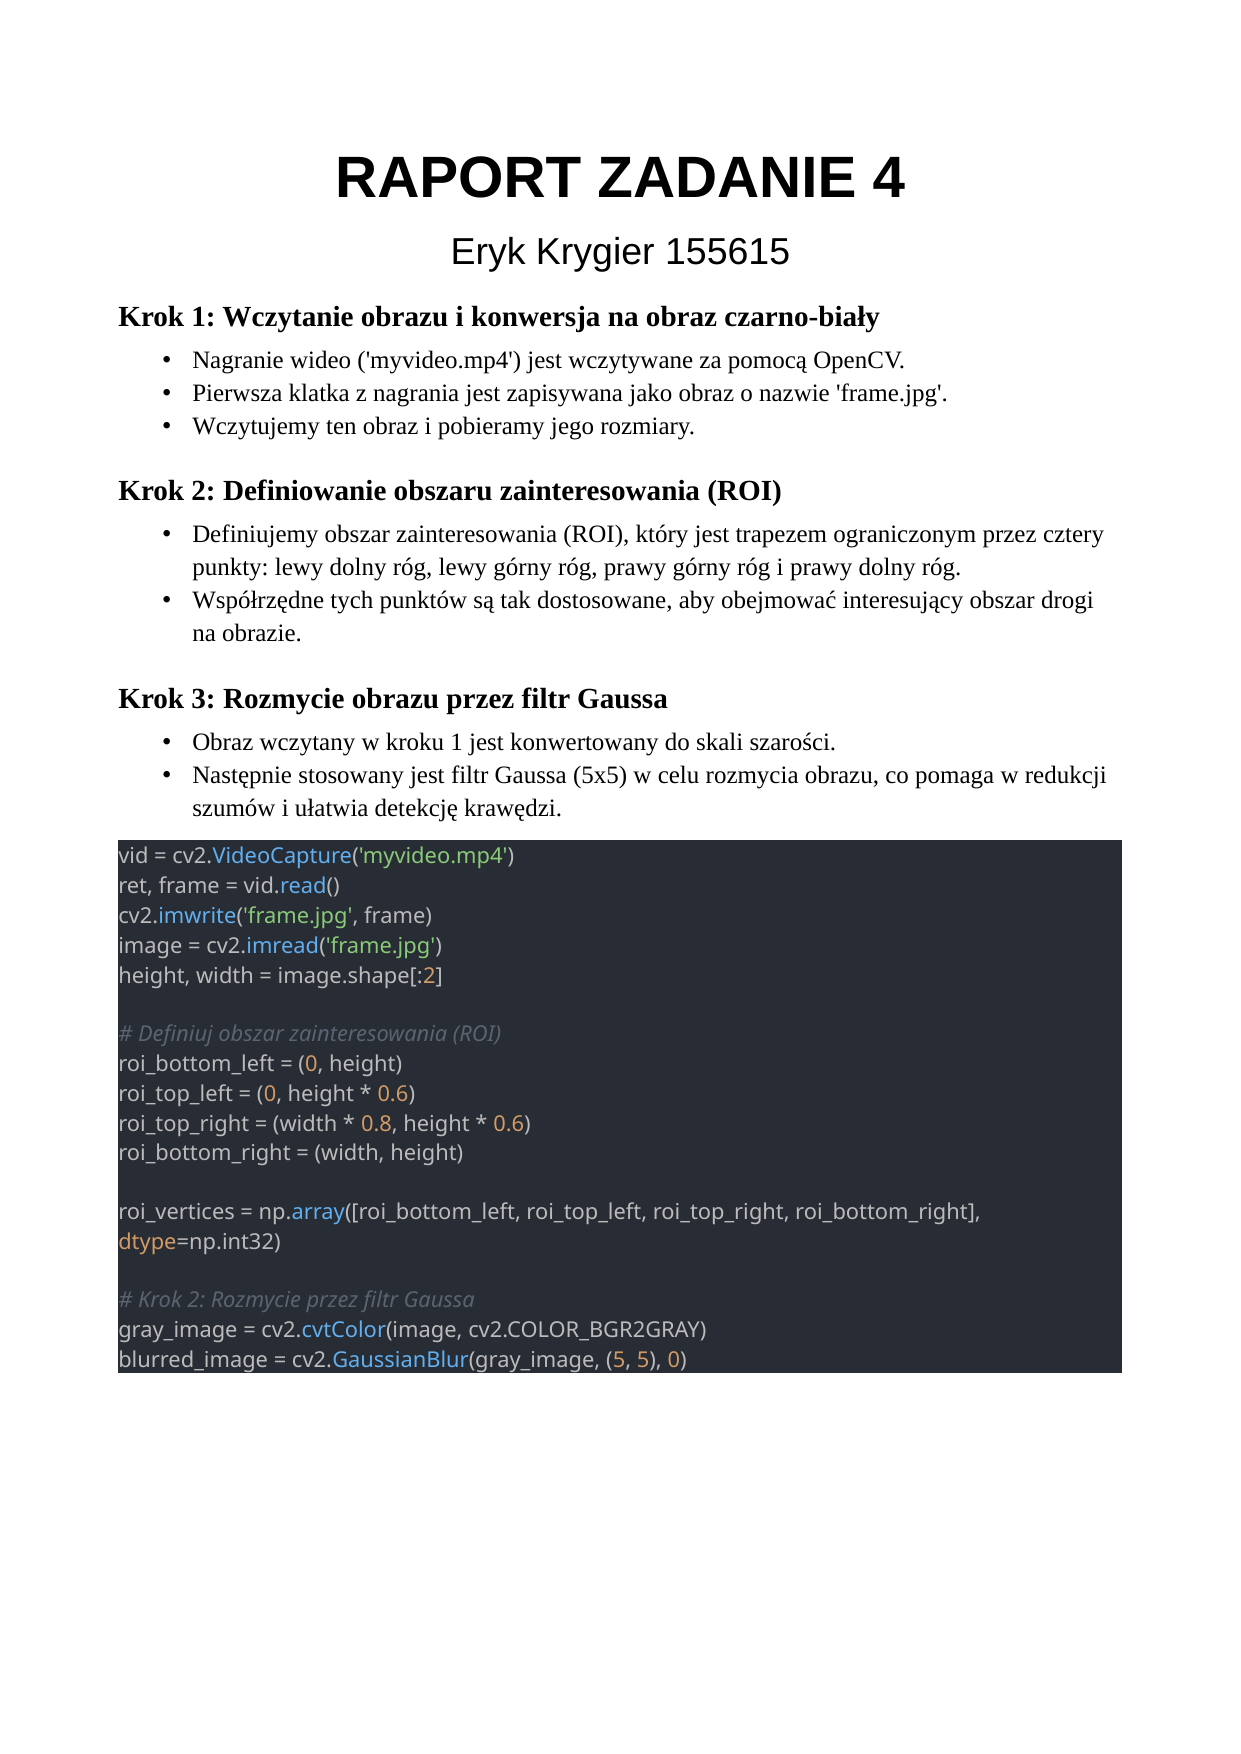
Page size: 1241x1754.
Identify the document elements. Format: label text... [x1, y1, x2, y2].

list Następnie stosowany jest filtr Gaussa (5x5) w celu rozmycia obrazu, co pomaga w redukcji szumów i ułatwia detekcję krawędzi. [162, 760, 1122, 822]
list Obraz wczytany w kroku 1 jest konwertowany do skali szarości. [162, 727, 1122, 756]
subtitle Krok 1: Wczytanie obrazu i konwersja na obraz czarno-biały [118, 299, 1122, 333]
text vid = cv2.VideoCapture('myvideo.mp4') ret, frame = vid.read() cv2.imwrite('frame.jpg', frame) image = cv2.imread('frame.jpg') height, width = image.shape[:2] # Definiuj obszar zainteresowania (ROI) roi_bottom_left = (0, height) roi_top_left = (0, height * 0.6) roi_top_right = (width * 0.8, height * 0.6) roi_bottom_right = (width, height) roi_vertices = np.array([roi_bottom_left, roi_top_left, roi_top_right, roi_bottom_right], dtype=np.int32) # Krok 2: Rozmycie przez filtr Gaussa gray_image = cv2.cvtColor(image, cv2.COLOR_BGR2GRAY) blurred_image = cv2.GaussianBlur(gray_image, (5, 5), 0) [118, 840, 1122, 1373]
list Wczytujemy ten obraz i pobieramy jego rozmiary. [162, 411, 1122, 440]
list Współrzędne tych punktów są tak dostosowane, aby obejmować interesujący obszar drogi na obrazie. [162, 586, 1122, 647]
subtitle Eryk Krygier 155615 [118, 229, 1122, 272]
list Pierwsza klatka z nagrania jest zapisywana jako obraz o nazwie 'frame.jpg'. [162, 378, 1122, 407]
subtitle Krok 3: Rozmycie obrazu przez filtr Gaussa [118, 681, 1122, 714]
title RAPORT ZADANIE 4 [118, 143, 1122, 210]
list Nagranie wideo ('myvideo.mp4') jest wczytywane za pomocą OpenCV. [162, 345, 1122, 374]
list Definiujemy obszar zainteresowania (ROI), który jest trapezem ograniczonym przez cztery punkty: lewy dolny róg, lewy górny róg, prawy górny róg i prawy dolny róg. [162, 519, 1122, 581]
subtitle Krok 2: Definiowanie obszaru zainteresowania (ROI) [118, 473, 1122, 507]
